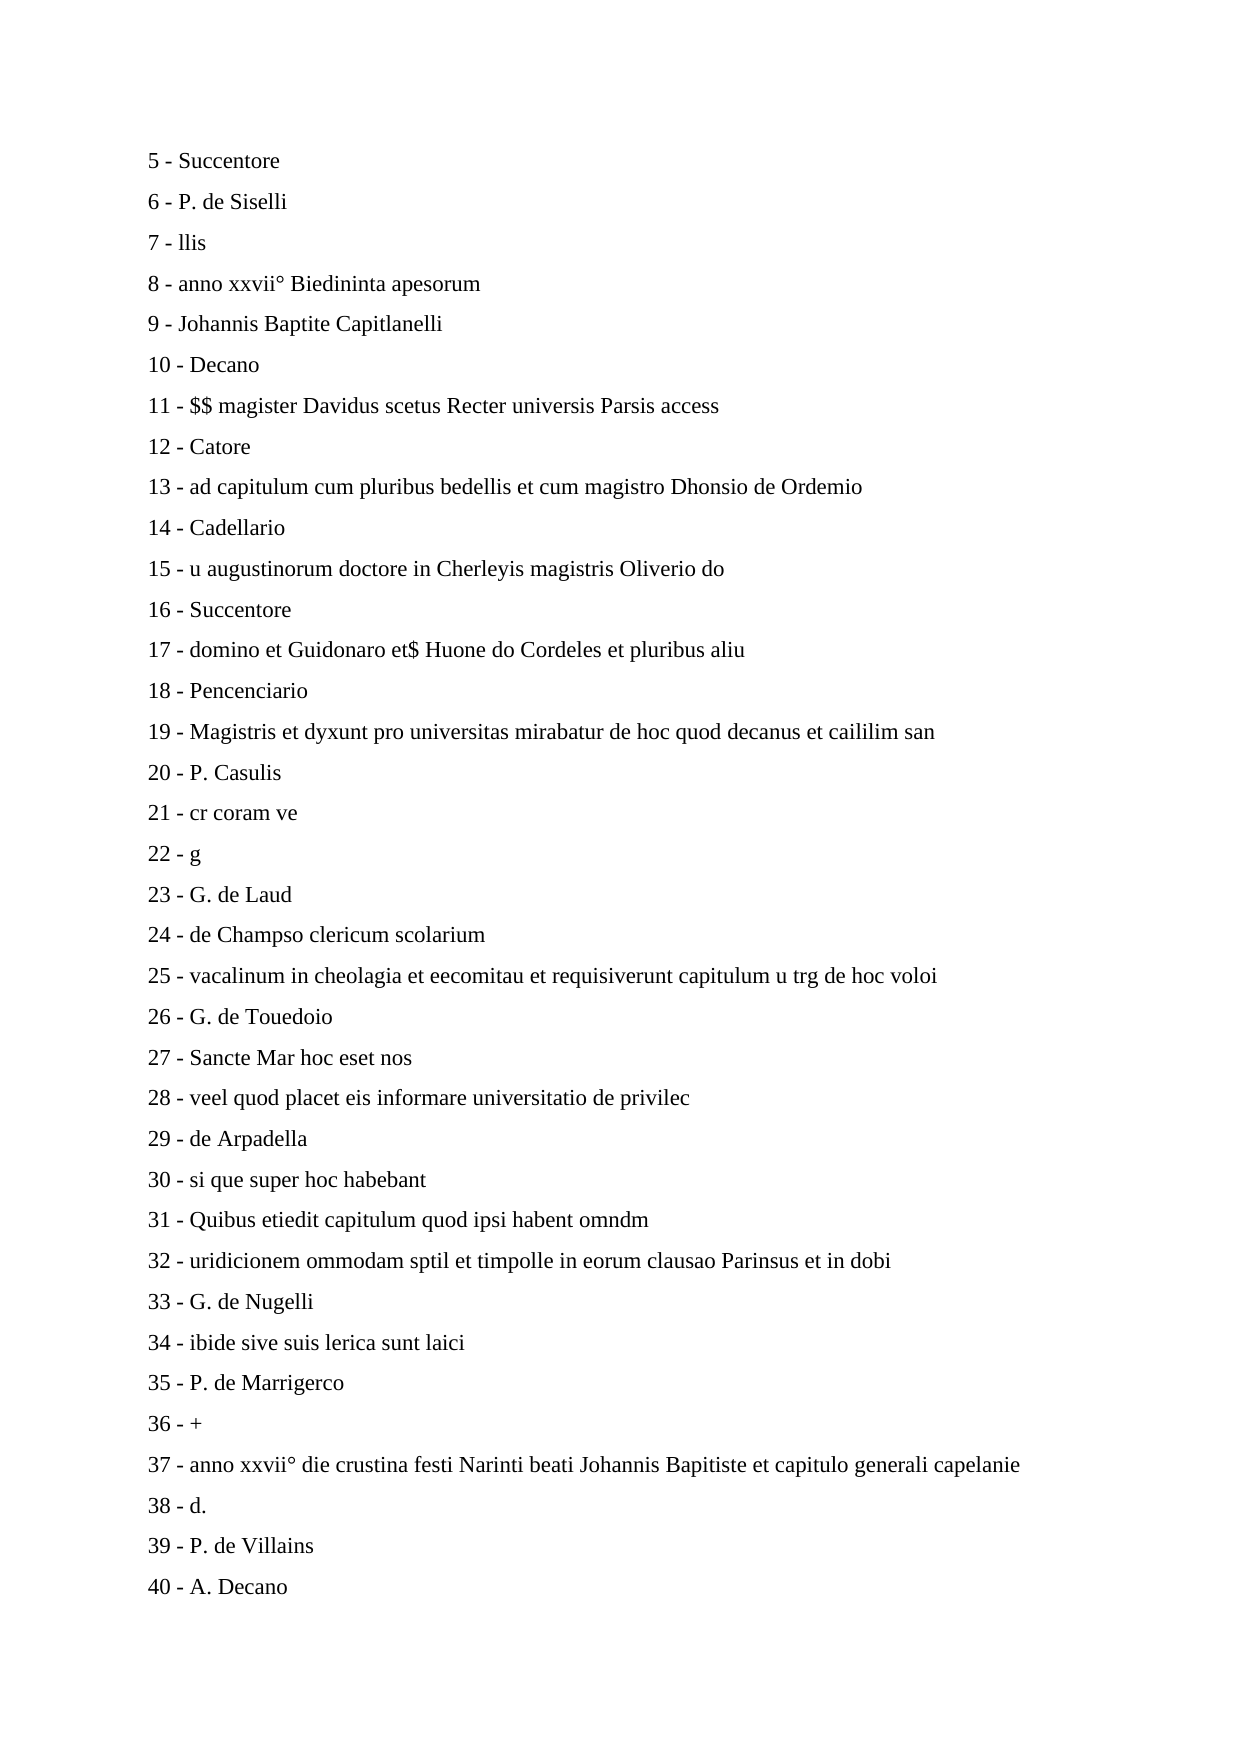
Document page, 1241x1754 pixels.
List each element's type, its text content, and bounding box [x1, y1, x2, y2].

text 38 - d. [148, 1492, 1093, 1518]
text 8 - anno xxvii° Biedininta apesorum [148, 270, 1093, 296]
text 29 - de Arpadella [148, 1125, 1093, 1151]
text 28 - veel quod placet eis informare universitatio de privilec [148, 1084, 1093, 1111]
text 32 - uridicionem ommodam sptil et timpolle in eorum clausao Parinsus et in dobi [148, 1247, 1093, 1274]
text 23 - G. de Laud [148, 881, 1093, 907]
text 14 - Cadellario [148, 514, 1093, 541]
text 34 - ibide sive suis lerica sunt laici [148, 1329, 1093, 1355]
text 39 - P. de Villains [148, 1532, 1093, 1559]
text 9 - Johannis Baptite Capitlanelli [148, 311, 1093, 337]
text 36 - + [148, 1410, 1093, 1437]
text 20 - P. Casulis [148, 758, 1093, 785]
text 26 - G. de Touedoio [148, 1003, 1093, 1029]
text 11 - $$ magister Davidus scetus Recter universis Parsis access [148, 392, 1093, 418]
text 17 - domino et Guidonaro et$ Huone do Cordeles et pluribus aliu [148, 636, 1093, 663]
text 27 - Sancte Mar hoc eset nos [148, 1044, 1093, 1070]
text 33 - G. de Nugelli [148, 1288, 1093, 1314]
text 10 - Decano [148, 351, 1093, 378]
text 22 - g [148, 840, 1093, 866]
text 7 - llis [148, 229, 1093, 255]
text 18 - Pencenciario [148, 677, 1093, 703]
text 40 - A. Decano [148, 1573, 1093, 1599]
text 21 - cr coram ve [148, 799, 1093, 826]
text 25 - vacalinum in cheolagia et eecomitau et requisiverunt capitulum u trg de hoc voloi [148, 962, 1093, 988]
text 19 - Magistris et dyxunt pro universitas mirabatur de hoc quod decanus et caililim san [148, 718, 1093, 744]
text 12 - Catore [148, 433, 1093, 459]
text 16 - Succentore [148, 596, 1093, 622]
text 37 - anno xxvii° die crustina festi Narinti beati Johannis Bapitiste et capitulo generali capelanie [148, 1451, 1093, 1477]
text 6 - P. de Siselli [148, 188, 1093, 215]
text 5 - Succentore [148, 148, 1093, 174]
text 24 - de Champso clericum scolarium [148, 921, 1093, 948]
text 35 - P. de Marrigerco [148, 1369, 1093, 1396]
text 15 - u augustinorum doctore in Cherleyis magistris Oliverio do [148, 555, 1093, 581]
text 30 - si que super hoc habebant [148, 1166, 1093, 1192]
text 31 - Quibus etiedit capitulum quod ipsi habent omndm [148, 1207, 1093, 1233]
text 13 - ad capitulum cum pluribus bedellis et cum magistro Dhonsio de Ordemio [148, 473, 1093, 500]
